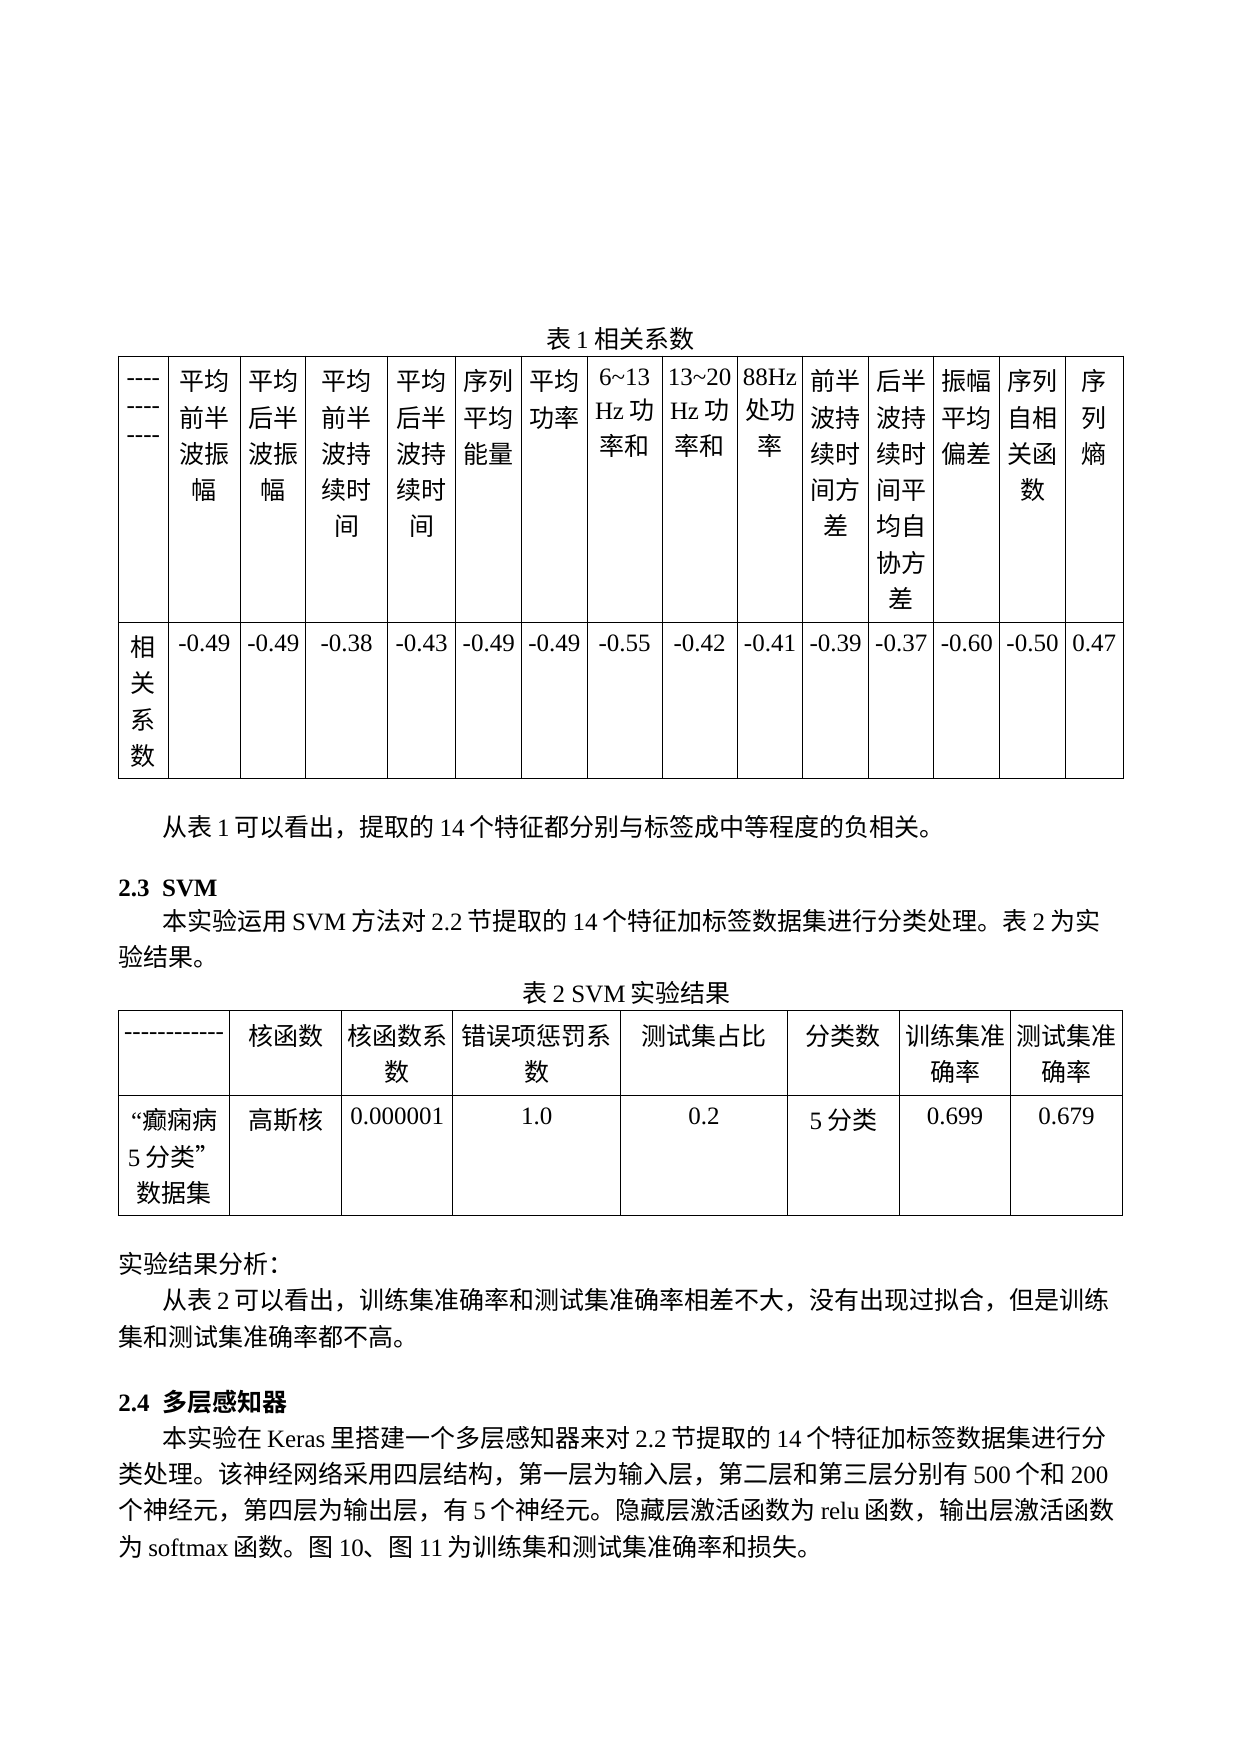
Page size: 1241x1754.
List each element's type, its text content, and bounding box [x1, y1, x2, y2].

table_header 平均后半波持续时间 [388, 357, 455, 621]
text 从表2可以看出，训练集准确率和测试集准确率相差不大，没有出现过拟合，但是训练集和测试集准确率都不高。 [118, 1281, 1122, 1353]
table_cell -0.60 [934, 623, 999, 778]
table_cell 相关系数 [119, 623, 168, 778]
table_cell -0.49 [169, 623, 240, 778]
text 表1 相关系数 [118, 319, 1122, 356]
table_cell 0.2 [621, 1096, 787, 1215]
table_header 序列熵 [1066, 357, 1123, 621]
table_header 序列平均能量 [456, 357, 521, 621]
table_cell -0.41 [738, 623, 802, 778]
text 从表1可以看出，提取的14个特征都分别与标签成中等程度的负相关。 [118, 808, 1122, 844]
table_header 分类数 [788, 1011, 899, 1094]
text 本实验在Keras里搭建一个多层感知器来对2.2节提取的14个特征加标签数据集进行分类处理。该神经网络采用四层结构，第一层为输入层，第二层和第三层分别有500个和200个神经元，第四层为输出层，有5个神经元。隐藏层激活函数为relu函数，输出层激活函数为softmax函数。图10、图11为训练集和测试集准确率和损失。 [118, 1418, 1122, 1563]
table_cell 0.47 [1066, 623, 1123, 778]
table_cell -0.43 [388, 623, 455, 778]
table_header 平均后半波振幅 [241, 357, 305, 621]
table_cell 5分类 [788, 1096, 899, 1215]
table_cell 0.679 [1011, 1096, 1122, 1215]
table_cell 高斯核 [230, 1096, 341, 1215]
table_header 训练集准确率 [900, 1011, 1010, 1094]
text 表2 SVM实验结果 [118, 974, 1122, 1010]
table_cell “癫痫病5分类”数据集 [119, 1096, 229, 1215]
table_cell -0.39 [803, 623, 868, 778]
table_cell -0.49 [241, 623, 305, 778]
table_header 平均前半波持续时间 [306, 357, 387, 621]
table_header 平均功率 [522, 357, 587, 621]
table_header 前半波持续时间方差 [803, 357, 868, 621]
table_cell -0.38 [306, 623, 387, 778]
text 2.4 多层感知器 [118, 1382, 1122, 1418]
table_cell -0.42 [663, 623, 737, 778]
table_header 序列自相关函数 [1000, 357, 1065, 621]
text 实验结果分析： [118, 1244, 1122, 1281]
table_cell -0.55 [588, 623, 662, 778]
table_header 后半波持续时间平均自协方差 [869, 357, 933, 621]
table_header 6~13Hz功率和 [588, 357, 662, 621]
table_cell -0.49 [522, 623, 587, 778]
table_cell 0.699 [900, 1096, 1010, 1215]
table_header ------------ [119, 1011, 229, 1094]
table_cell -0.49 [456, 623, 521, 778]
table_header 核函数 [230, 1011, 341, 1094]
text 2.3 SVM [118, 873, 1122, 901]
table_header 测试集准确率 [1011, 1011, 1122, 1094]
table_header 88Hz处功率 [738, 357, 802, 621]
table_header 13~20Hz功率和 [663, 357, 737, 621]
table_header 平均前半波振幅 [169, 357, 240, 621]
text 本实验运用SVM方法对2.2节提取的14个特征加标签数据集进行分类处理。表2为实验结果。 [118, 901, 1122, 974]
table_cell -0.50 [1000, 623, 1065, 778]
table_header 核函数系数 [342, 1011, 452, 1094]
table_header ------------ [119, 357, 168, 621]
table_header 错误项惩罚系数 [453, 1011, 620, 1094]
table_cell 1.0 [453, 1096, 620, 1215]
table_header 振幅平均偏差 [934, 357, 999, 621]
table_cell 0.000001 [342, 1096, 452, 1215]
table_header 测试集占比 [621, 1011, 787, 1094]
table_cell -0.37 [869, 623, 933, 778]
